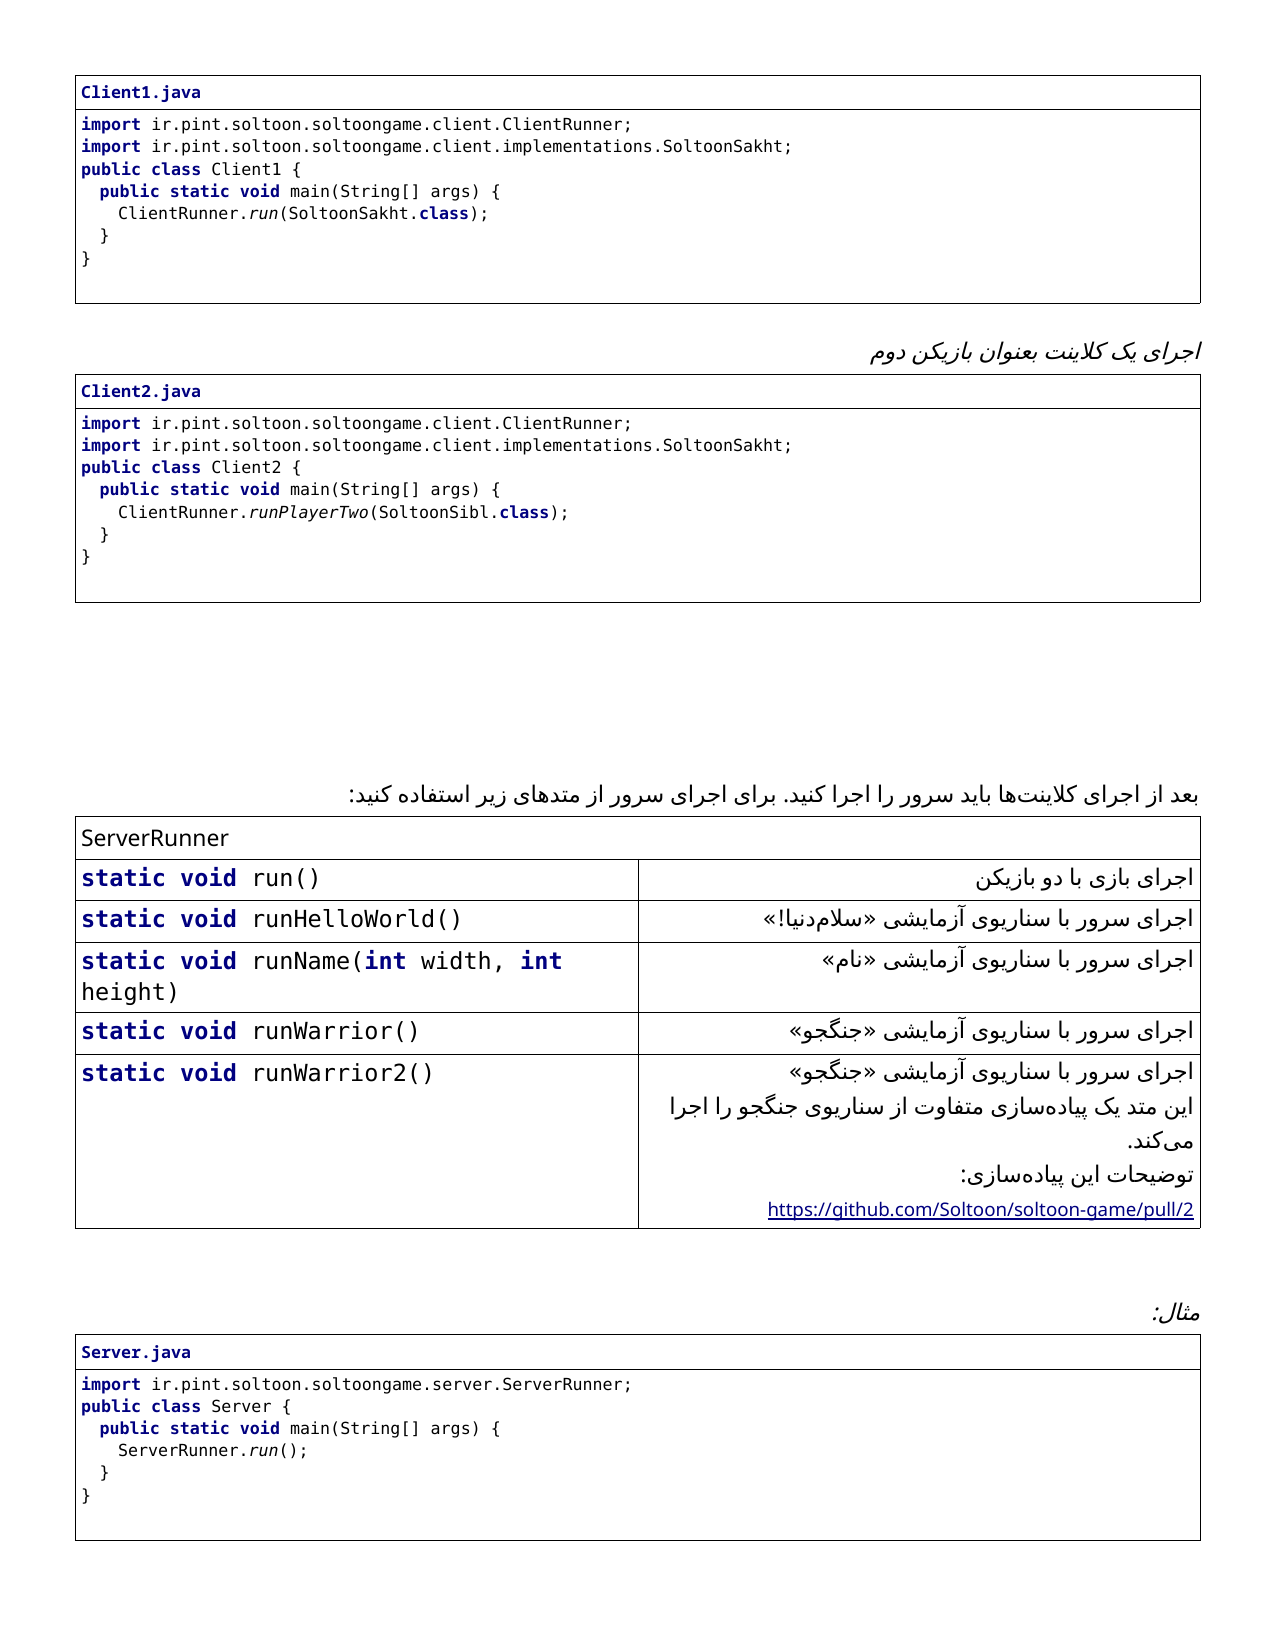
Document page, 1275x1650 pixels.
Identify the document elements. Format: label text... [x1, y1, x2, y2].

table_cell static void run() [76, 860, 638, 900]
table_cell اجرای سرور با سناریوی آزمایشی «سلام‌دنیا!» [639, 901, 1200, 942]
table_cell اجرای بازی با دو بازیکن [639, 860, 1200, 900]
table_cell import ir.pint.soltoon.soltoongame.client.ClientRunner; import ir.pint.soltoon.soltoongame.client.implementations.SoltoonSakht; public class Client1 { public static void main(String[] args) { ClientRunner.run(SoltoonSakht.class); } } [76, 110, 1200, 303]
table_cell import ir.pint.soltoon.soltoongame.server.ServerRunner; public class Server { public static void main(String[] args) { ServerRunner.run(); } } [76, 1370, 1200, 1540]
table_header Client2.java [76, 375, 1200, 408]
table_header ServerRunner [76, 817, 1200, 859]
table_cell import ir.pint.soltoon.soltoongame.client.ClientRunner; import ir.pint.soltoon.soltoongame.client.implementations.SoltoonSakht; public class Client2 { public static void main(String[] args) { ClientRunner.runPlayerTwo(SoltoonSibl.class); } } [76, 409, 1200, 602]
text مثال: [75, 1300, 1200, 1330]
table_cell اجرای سرور با سناریوی آزمایشی «نام» [639, 943, 1200, 1012]
table_cell static void runName(int width, int height) [76, 943, 638, 1012]
table_header Client1.java [76, 76, 1200, 109]
table_header Server.java [76, 1335, 1200, 1369]
table_cell static void runWarrior2() [76, 1055, 638, 1228]
text اجرای یک کلاینت بعنوان بازیکن دوم [75, 339, 1200, 369]
table_cell اجرای سرور با سناریوی آزمایشی «جنگجو» این متد یک پیاده‌سازی متفاوت از سناریوی جنگجو را اجرا می‌کند. توضیحات این پیاده‌سازی: https://github.com/Soltoon/soltoon-game/pull/2 [639, 1055, 1200, 1228]
text بعد از اجرای کلاینت‌ها باید سرور را اجرا کنید. برای اجرای سرور از متدهای زیر استفاده کنید: [75, 781, 1200, 811]
table_cell static void runWarrior() [76, 1013, 638, 1053]
table_cell اجرای سرور با سناریوی آزمایشی «جنگجو» [639, 1013, 1200, 1053]
table_cell static void runHelloWorld() [76, 901, 638, 942]
